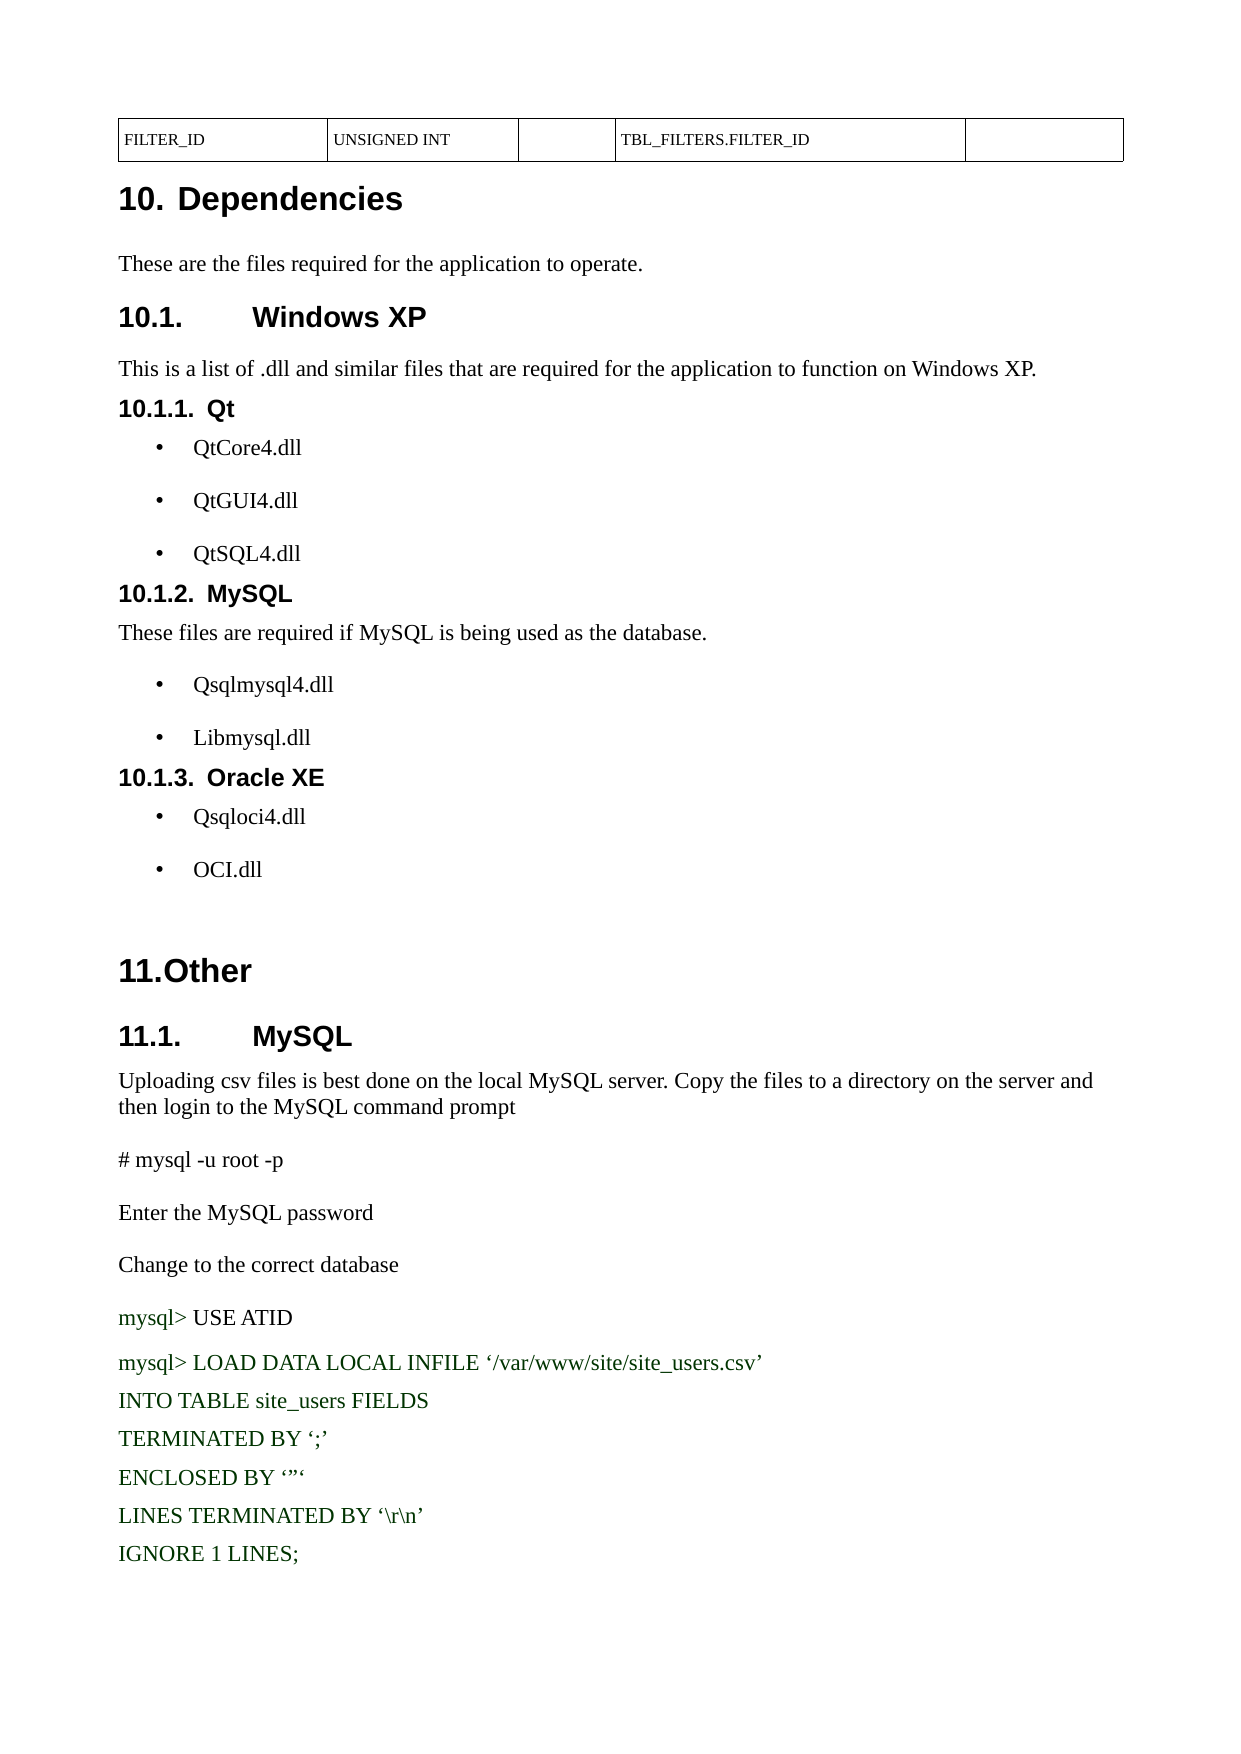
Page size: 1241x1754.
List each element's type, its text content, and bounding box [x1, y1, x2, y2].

text mysql> LOAD DATA LOCAL INFILE ‘/var/www/site/site_users.csv’ [118, 1349, 1122, 1375]
list Qsqlmysql4.dll [156, 658, 1122, 698]
list QtGUI4.dll [156, 473, 1122, 513]
list QtCore4.dll [156, 423, 1122, 461]
subtitle MySQL [118, 579, 1122, 607]
list OCI.dll [156, 842, 1122, 882]
table_cell FILTER_ID [119, 119, 327, 161]
subtitle Oracle XE [118, 763, 1122, 792]
table_cell [966, 119, 1123, 161]
list Libmysql.dll [156, 710, 1122, 751]
text This is a list of .dll and similar files that are required for the application to function on Windows XP. [118, 346, 1122, 382]
text # mysql -u root -p [118, 1132, 1122, 1172]
text mysql> USE ATID [118, 1290, 1122, 1330]
list QtSQL4.dll [156, 526, 1122, 566]
table_cell UNSIGNED INT [328, 119, 518, 161]
subtitle Windows XP [118, 301, 1122, 334]
text These are the files required for the application to operate. [118, 235, 1122, 276]
table_cell [519, 119, 615, 161]
table_cell TBL_FILTERS.FILTER_ID [616, 119, 965, 161]
subtitle MySQL [118, 1019, 1122, 1052]
text LINES TERMINATED BY ‘\r\n’ [118, 1502, 1122, 1528]
text IGNORE 1 LINES; [118, 1540, 1122, 1566]
text INTO TABLE site_users FIELDS [118, 1387, 1122, 1413]
list Qsqloci4.dll [156, 792, 1122, 830]
text These files are required if MySQL is being used as the database. [118, 607, 1122, 645]
text TERMINATED BY ‘;’ [118, 1425, 1122, 1452]
text Enter the MySQL password [118, 1185, 1122, 1225]
subtitle Dependencies [118, 178, 1122, 217]
text Uploading csv files is best done on the local MySQL server. Copy the files to a directory on the server and then login to the MySQL command prompt [118, 1064, 1122, 1119]
text Change to the correct database [118, 1237, 1122, 1278]
text ENCLOSED BY ‘”‘ [118, 1463, 1122, 1490]
subtitle Qt [118, 394, 1122, 423]
subtitle Other [118, 951, 1122, 989]
